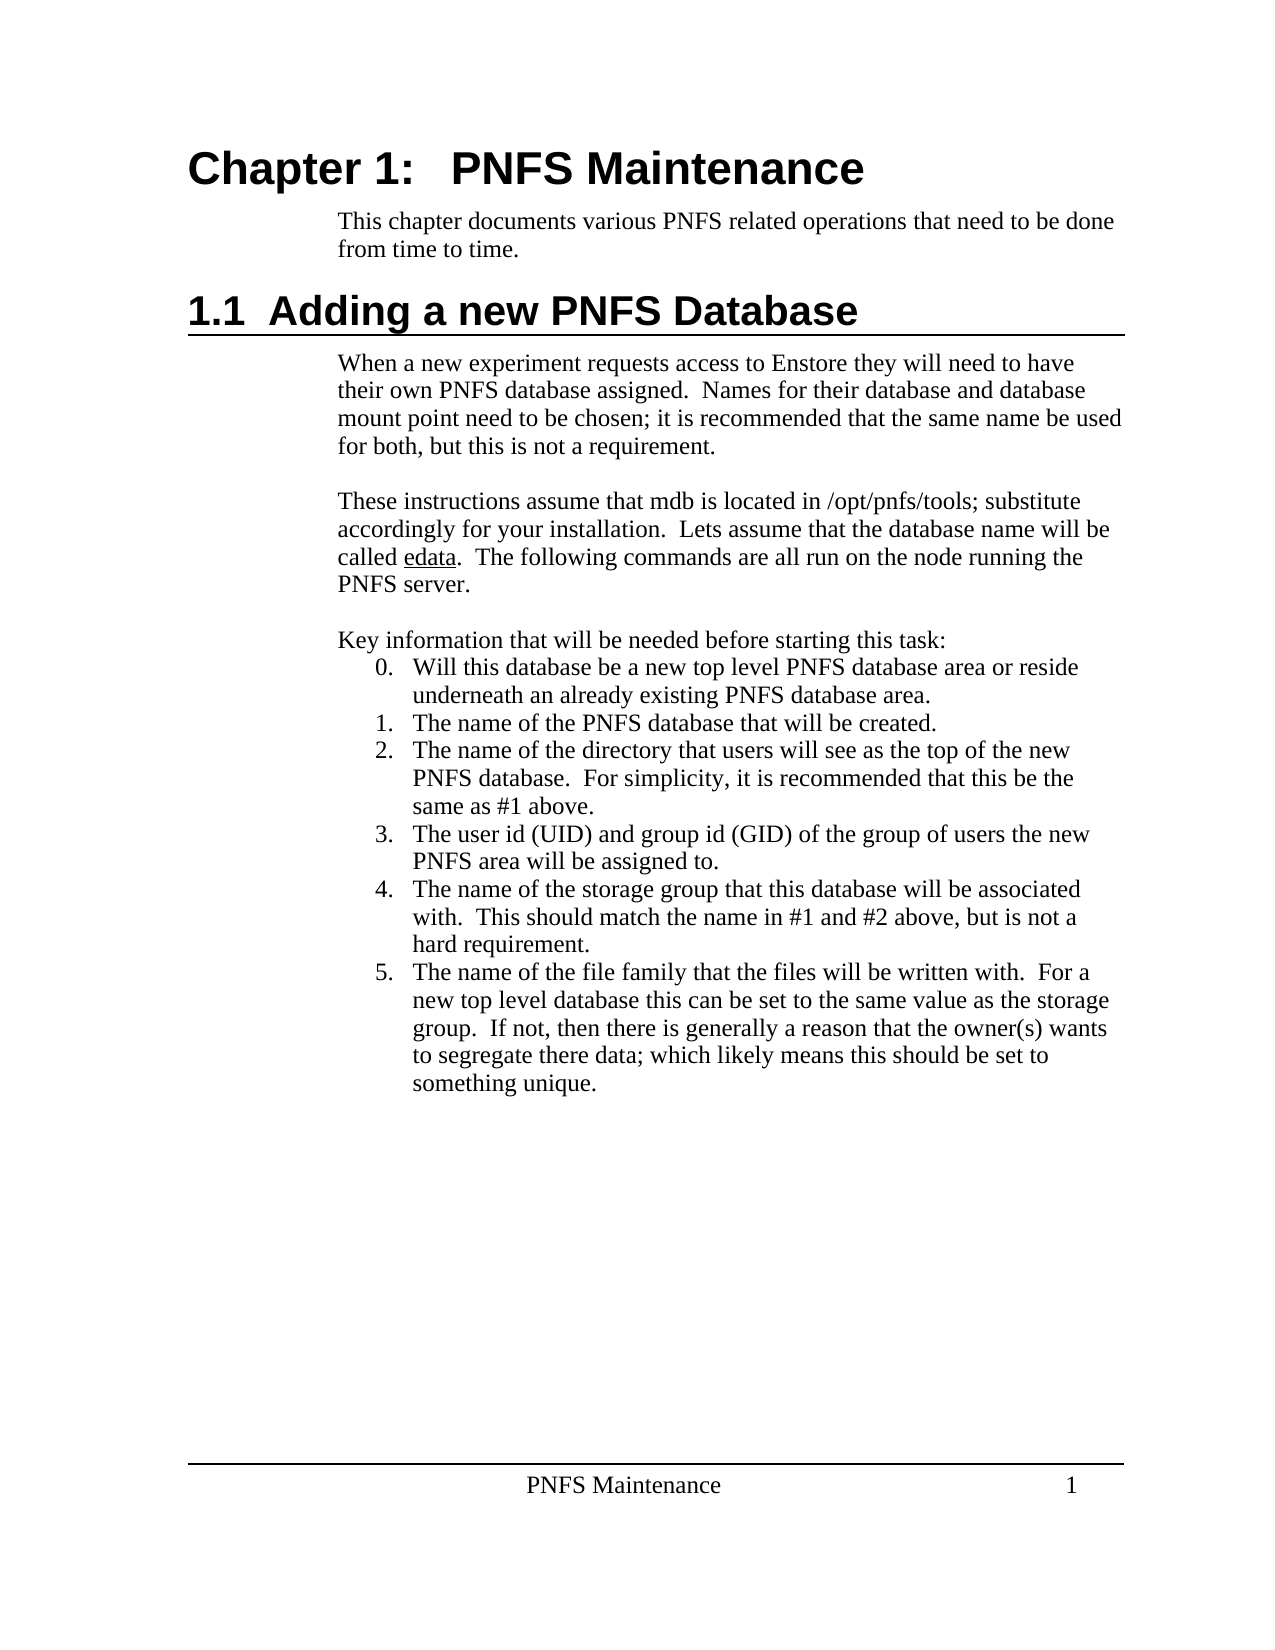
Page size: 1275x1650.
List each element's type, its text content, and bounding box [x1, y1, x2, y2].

list Will this database be a new top level PNFS database area or reside underneath an already existing PNFS database area. [375, 653, 1125, 709]
text When a new experiment requests access to Enstore they will need to have their own PNFS database assigned. Names for their database and database mount point need to be chosen; it is recommended that the same name be used for both, but this is not a requirement. [337, 349, 1125, 459]
list The name of the PNFS database that will be created. [375, 709, 1125, 737]
text This chapter documents various PNFS related operations that need to be done from time to time. [337, 207, 1125, 262]
list The user id (UID) and group id (GID) of the group of users the new PNFS area will be assigned to. [375, 820, 1125, 875]
subtitle Adding a new PNFS Database [187, 287, 1125, 336]
list The name of the storage group that this database will be associated with. This should match the name in #1 and #2 above, but is not a hard requirement. [375, 875, 1125, 958]
subtitle PNFS Maintenance [187, 143, 1125, 194]
list The name of the directory that users will see as the top of the new PNFS database. For simplicity, it is recommended that this be the same as #1 above. [375, 737, 1125, 820]
text Key information that will be needed before starting this task: [337, 626, 1125, 653]
text These instructions assume that mdb is located in /opt/pnfs/tools; substitute accordingly for your installation. Lets assume that the database name will be called edata. The following commands are all run on the node running the PNFS server. [337, 487, 1125, 598]
list The name of the file family that the files will be written with. For a new top level database this can be set to the same value as the storage group. If not, then there is generally a reason that the owner(s) wants to segregate there data; which likely means this should be set to something unique. [375, 958, 1125, 1097]
